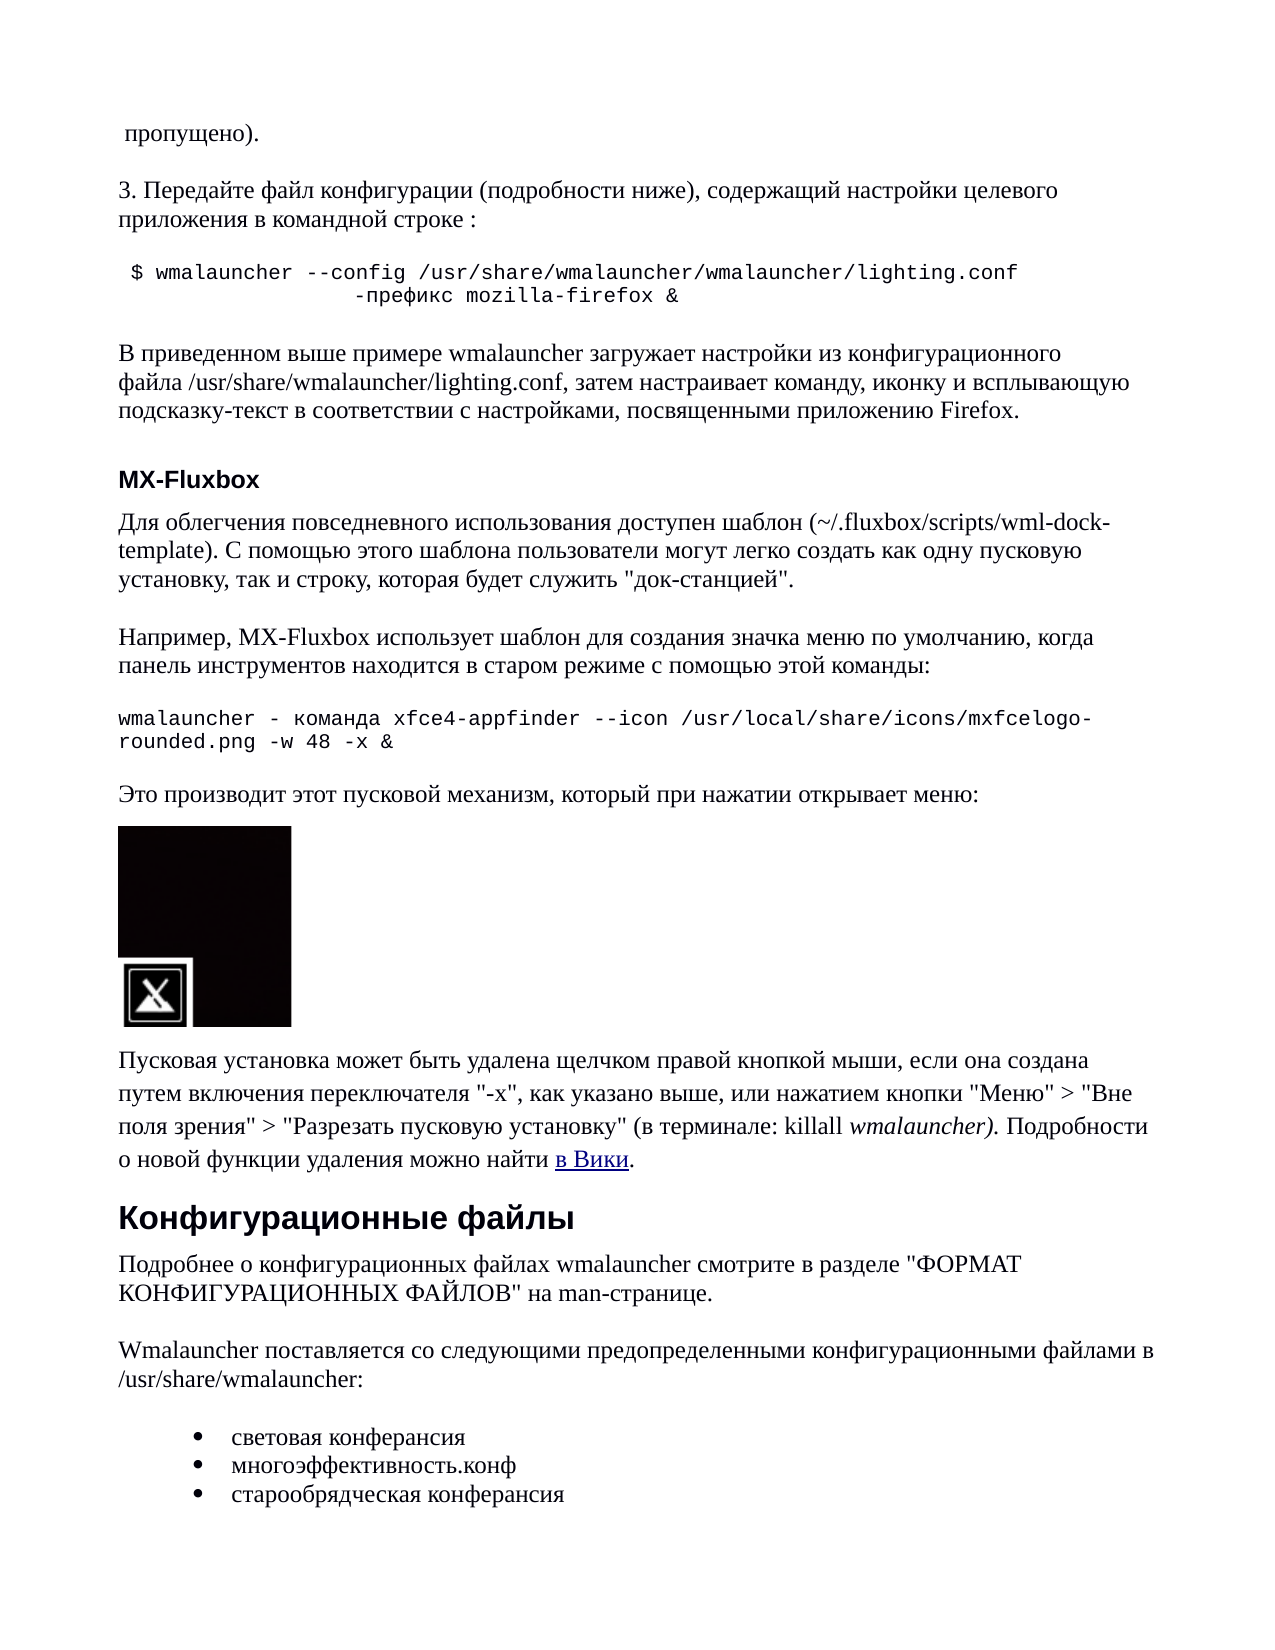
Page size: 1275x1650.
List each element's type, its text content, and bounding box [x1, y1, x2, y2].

list многоэффективность.конф [194, 1450, 1157, 1479]
text Например, MX-Fluxbox использует шаблон для создания значка меню по умолчанию, когда панель инструментов находится в старом режиме с помощью этой команды: [118, 622, 1157, 679]
subtitle MX-Fluxbox [118, 465, 1157, 494]
text Wmalauncher поставляется со следующими предопределенными конфигурационными файлами в /usr/share/wmalauncher: [118, 1335, 1157, 1393]
text wmalauncher - команда xfce4-appfinder --icon /usr/local/share/icons/mxfcelogo-rounded.png -w 48 -x & [118, 708, 1157, 755]
text Для облегчения повседневного использования доступен шаблон (~/.fluxbox/scripts/wml-dock-template). С помощью этого шаблона пользователи могут легко создать как одну пусковую установку, так и строку, которая будет служить "док-станцией". [118, 507, 1157, 593]
text Пусковая установка может быть удалена щелчком правой кнопкой мыши, если она создана путем включения переключателя "-x", как указано выше, или нажатием кнопки "Меню" > "Вне поля зрения" > "Разрезать пусковую установку" (в терминале: killall wmalauncher). Подробности о новой функции удаления можно найти в Вики. [118, 1045, 1157, 1173]
text $ wmalauncher --config /usr/share/wmalauncher/wmalauncher/lighting.conf [118, 262, 1157, 286]
text Это производит этот пусковой механизм, который при нажатии открывает меню: [118, 779, 1157, 808]
subtitle Конфигурационные файлы [118, 1198, 1157, 1237]
list старообрядческая конферансия [194, 1479, 1157, 1508]
text 3. Передайте файл конфигурации (подробности ниже), содержащий настройки целевого приложения в командной строке : [118, 176, 1157, 233]
picture [118, 826, 292, 1027]
text В приведенном выше примере wmalauncher загружает настройки из конфигурационного файла /usr/share/wmalauncher/lighting.conf, затем настраивает команду, иконку и всплывающую подсказку-текст в соответствии с настройками, посвященными приложению Firefox. [118, 338, 1157, 424]
list световая конферансия [194, 1422, 1157, 1450]
text -префикс mozilla-firefox & [118, 286, 1157, 309]
text пропущено). [118, 118, 1157, 147]
text Подробнее о конфигурационных файлах wmalauncher смотрите в разделе "ФОРМАТ КОНФИГУРАЦИОННЫХ ФАЙЛОВ" на man-странице. [118, 1249, 1157, 1307]
